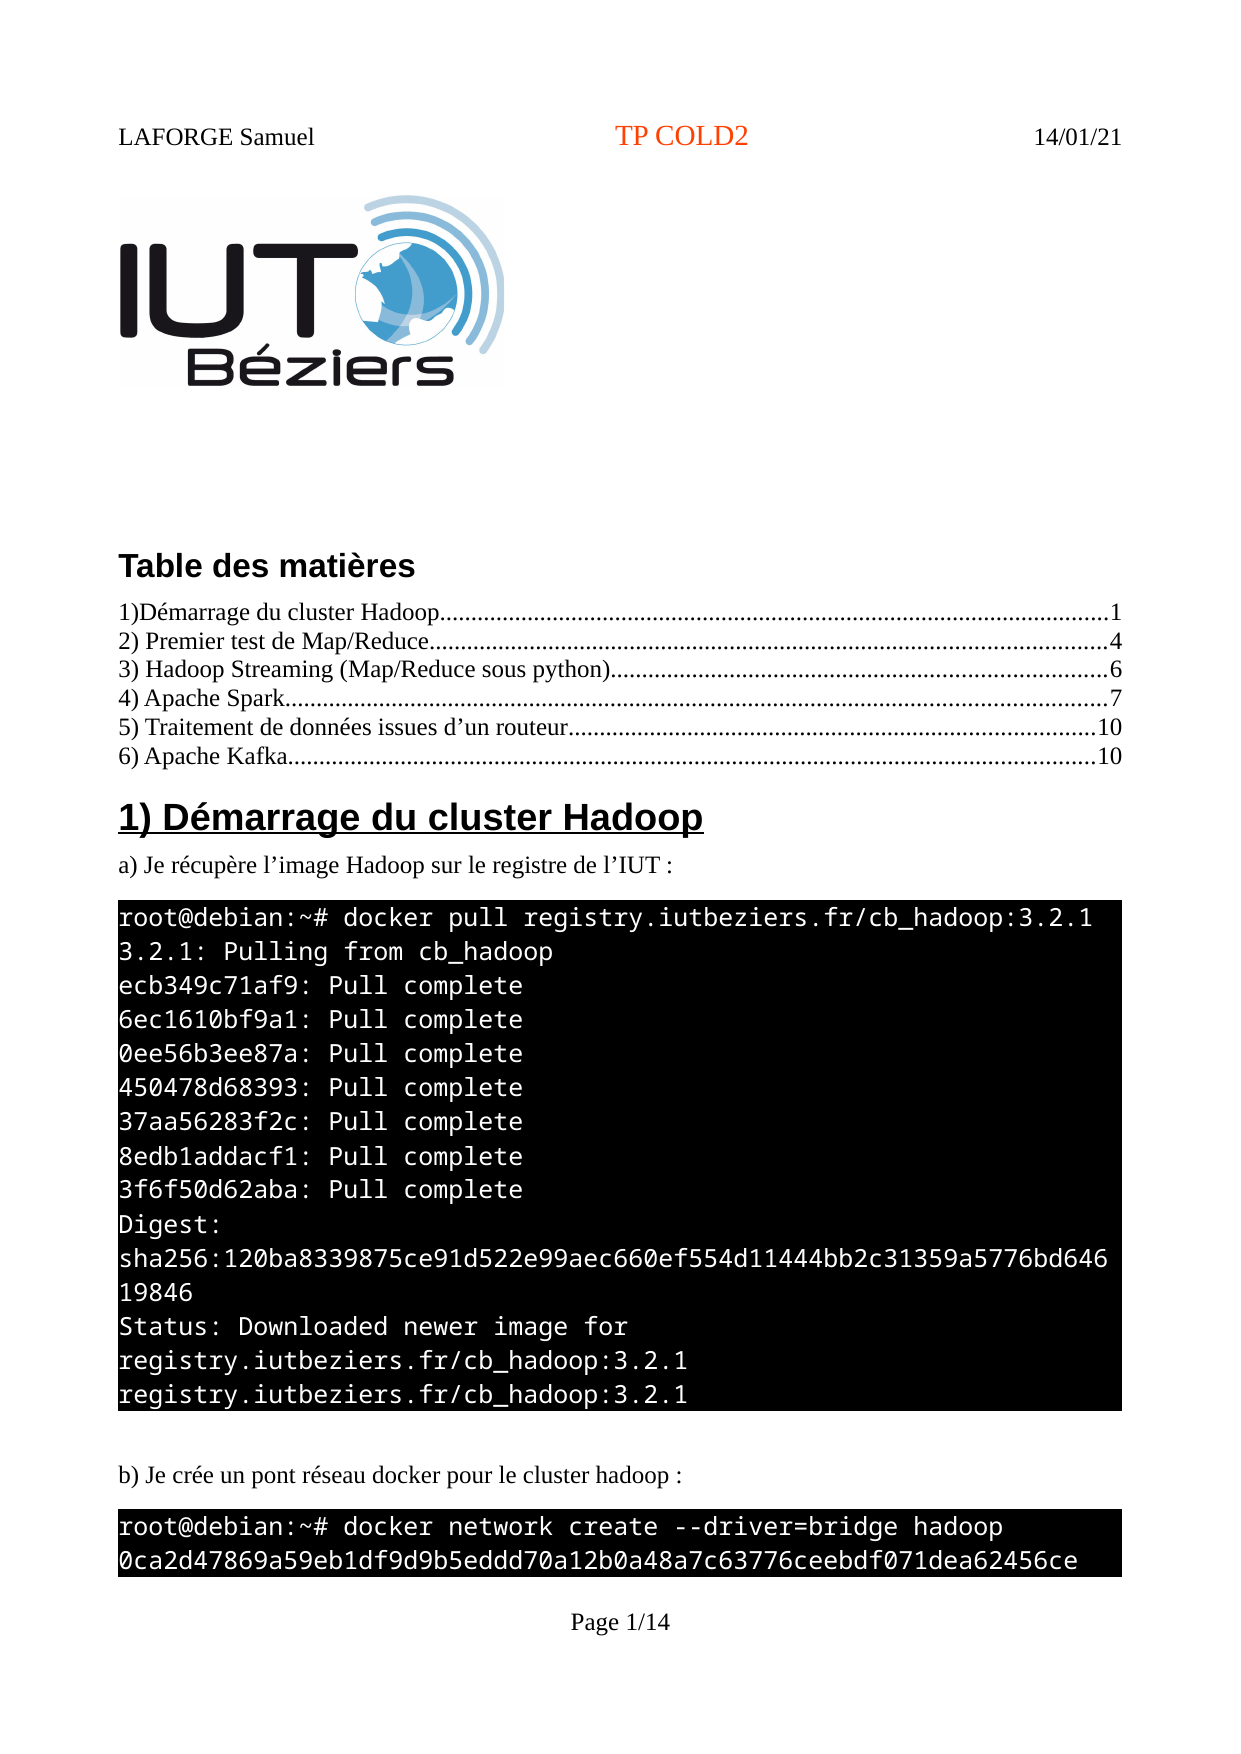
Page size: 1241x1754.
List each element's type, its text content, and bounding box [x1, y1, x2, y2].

subtitle 1) Démarrage du cluster Hadoop [118, 794, 1122, 838]
text 3) Hadoop Streaming (Map/Reduce sous python) 6 [118, 654, 1122, 683]
text 4) Apache Spark 7 [118, 683, 1122, 712]
text 1)Démarrage du cluster Hadoop 1 [118, 597, 1122, 626]
text 37aa56283f2c: Pull complete [118, 1104, 1122, 1138]
text 8edb1addacf1: Pull complete [118, 1138, 1122, 1172]
subtitle Table des matières [118, 546, 1122, 584]
text 5) Traitement de données issues d’un routeur 10 [118, 712, 1122, 741]
text registry.iutbeziers.fr/cb_hadoop:3.2.1 [118, 1377, 1122, 1411]
text 2) Premier test de Map/Reduce 4 [118, 626, 1122, 654]
text 0ca2d47869a59eb1df9d9b5eddd70a12b0a48a7c63776ceebdf071dea62456ce [118, 1543, 1122, 1577]
text 6ec1610bf9a1: Pull complete [118, 1002, 1122, 1036]
text 3f6f50d62aba: Pull complete [118, 1172, 1122, 1206]
text a) Je récupère l’image Hadoop sur le registre de l’IUT : [118, 851, 1122, 879]
text ecb349c71af9: Pull complete [118, 968, 1122, 1002]
picture [120, 195, 505, 387]
text 450478d68393: Pull complete [118, 1070, 1122, 1104]
text 3.2.1: Pulling from cb_hadoop [118, 934, 1122, 968]
text root@debian:~# docker network create --driver=bridge hadoop [118, 1509, 1122, 1543]
text Digest: sha256:120ba8339875ce91d522e99aec660ef554d11444bb2c31359a5776bd64619846 [118, 1206, 1122, 1308]
text b) Je crée un pont réseau docker pour le cluster hadoop : [118, 1460, 1122, 1488]
text 0ee56b3ee87a: Pull complete [118, 1036, 1122, 1070]
text root@debian:~# docker pull registry.iutbeziers.fr/cb_hadoop:3.2.1 [118, 900, 1122, 934]
text 6) Apache Kafka 10 [118, 741, 1122, 769]
text Status: Downloaded newer image for registry.iutbeziers.fr/cb_hadoop:3.2.1 [118, 1308, 1122, 1377]
